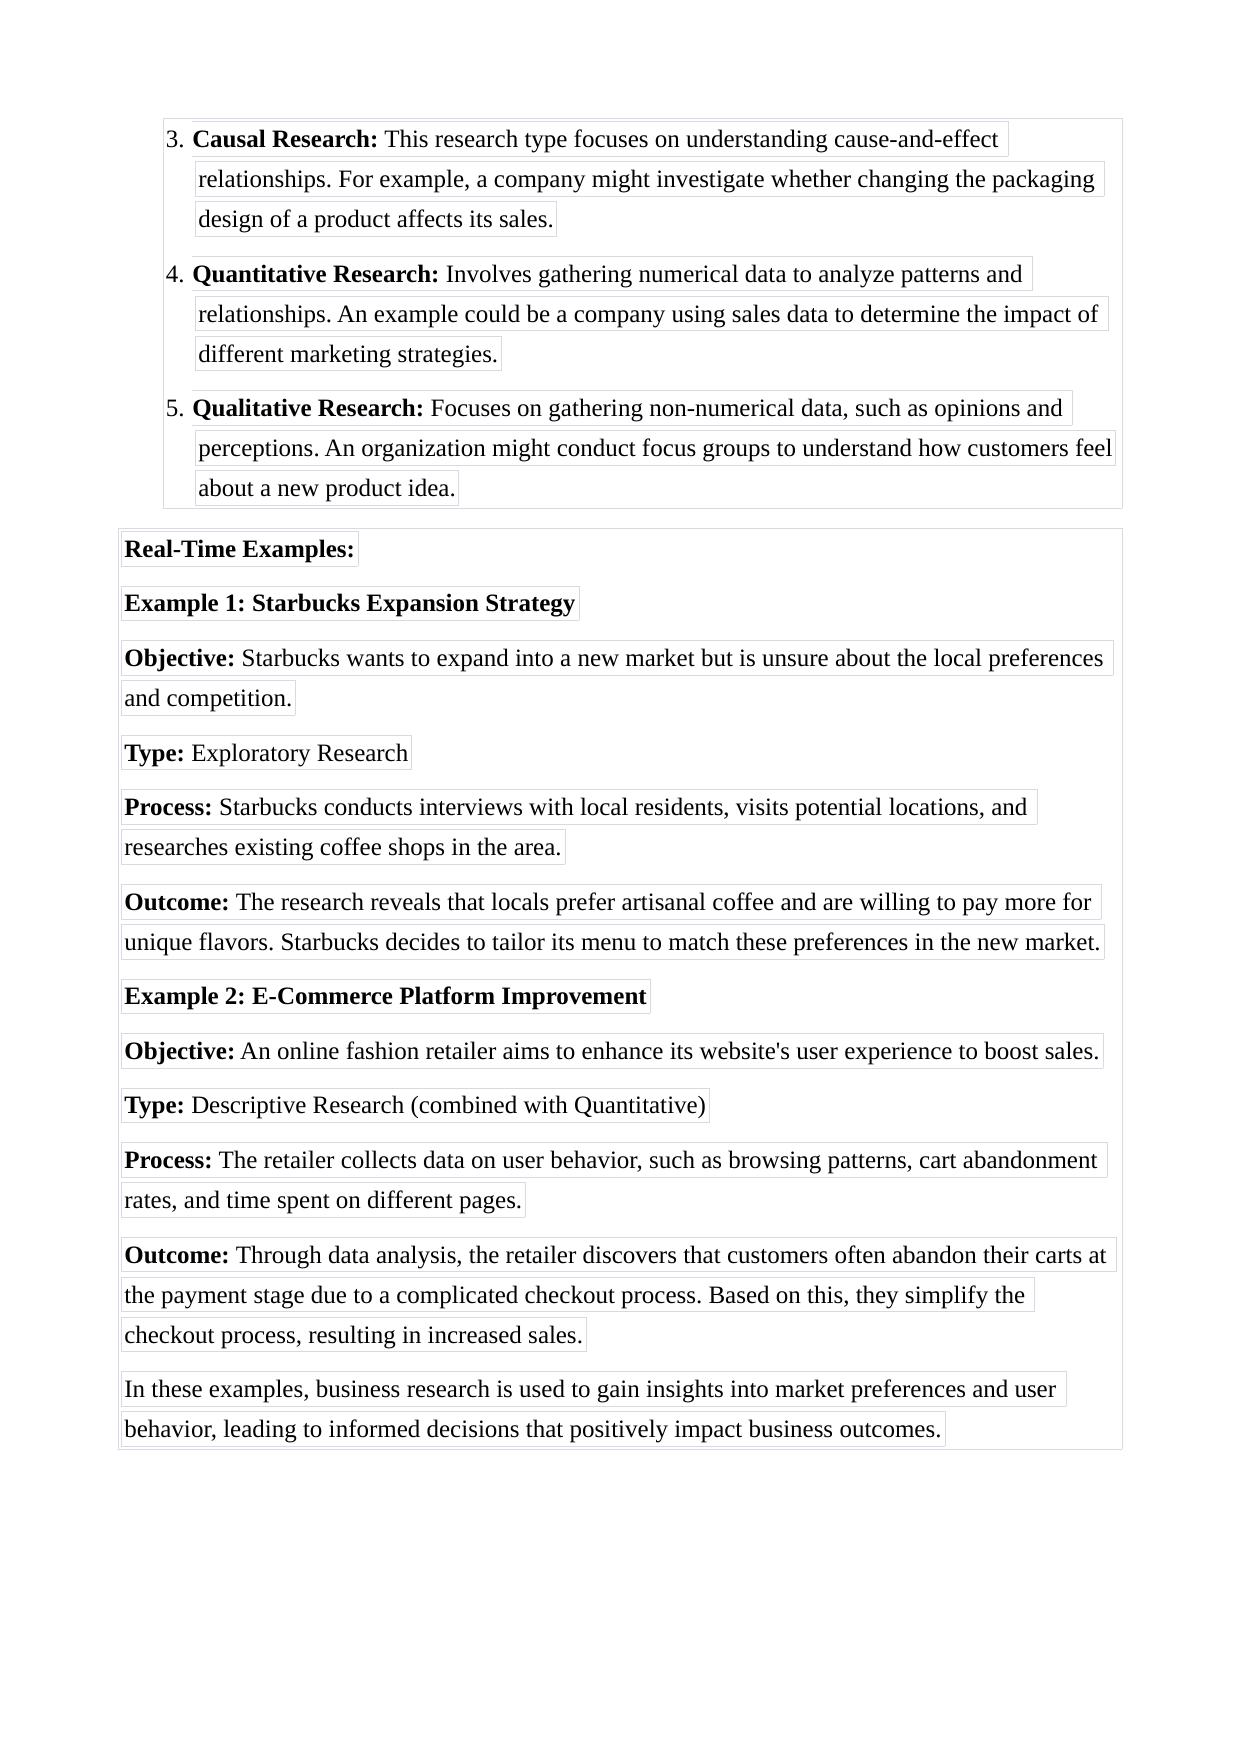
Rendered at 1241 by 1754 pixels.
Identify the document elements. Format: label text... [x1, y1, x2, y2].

text Real-Time Examples: [119, 529, 1122, 566]
text Outcome: Through data analysis, the retailer discovers that customers often abandon their carts at the payment stage due to a complicated checkout process. Based on this, they simplify the checkout process, resulting in increased sales. [119, 1234, 1122, 1352]
list Quantitative Research: Involves gathering numerical data to analyze patterns and relationships. An example could be a company using sales data to determine the impact of different marketing strategies. [164, 253, 1122, 371]
list Qualitative Research: Focuses on gathering non-numerical data, such as opinions and perceptions. An organization might conduct focus groups to understand how customers feel about a new product idea. [164, 387, 1122, 508]
text In these examples, business research is used to gain insights into market preferences and user behavior, leading to informed decisions that positively impact business outcomes. [119, 1368, 1122, 1449]
text Process: Starbucks conducts interviews with local residents, visits potential locations, and researches existing coffee shops in the area. [119, 786, 1122, 864]
text Outcome: The research reveals that locals prefer artisanal coffee and are willing to pay more for unique flavors. Starbucks decides to tailor its menu to match these preferences in the new market. [119, 881, 1122, 959]
text Type: Exploratory Research [119, 732, 1122, 769]
text Example 2: E-Commerce Platform Improvement [119, 975, 1122, 1013]
text Type: Descriptive Research (combined with Quantitative) [119, 1084, 1122, 1122]
list Causal Research: This research type focuses on understanding cause-and-effect relationships. For example, a company might investigate whether changing the packaging design of a product affects its sales. [164, 119, 1122, 236]
text Objective: Starbucks wants to expand into a new market but is unsure about the local preferences and competition. [119, 637, 1122, 715]
text Example 1: Starbucks Expansion Strategy [119, 582, 1122, 620]
text Objective: An online fashion retailer aims to enhance its website's user experience to boost sales. [119, 1030, 1122, 1068]
text Process: The retailer collects data on user behavior, such as browsing patterns, cart abandonment rates, and time spent on different pages. [119, 1139, 1122, 1217]
